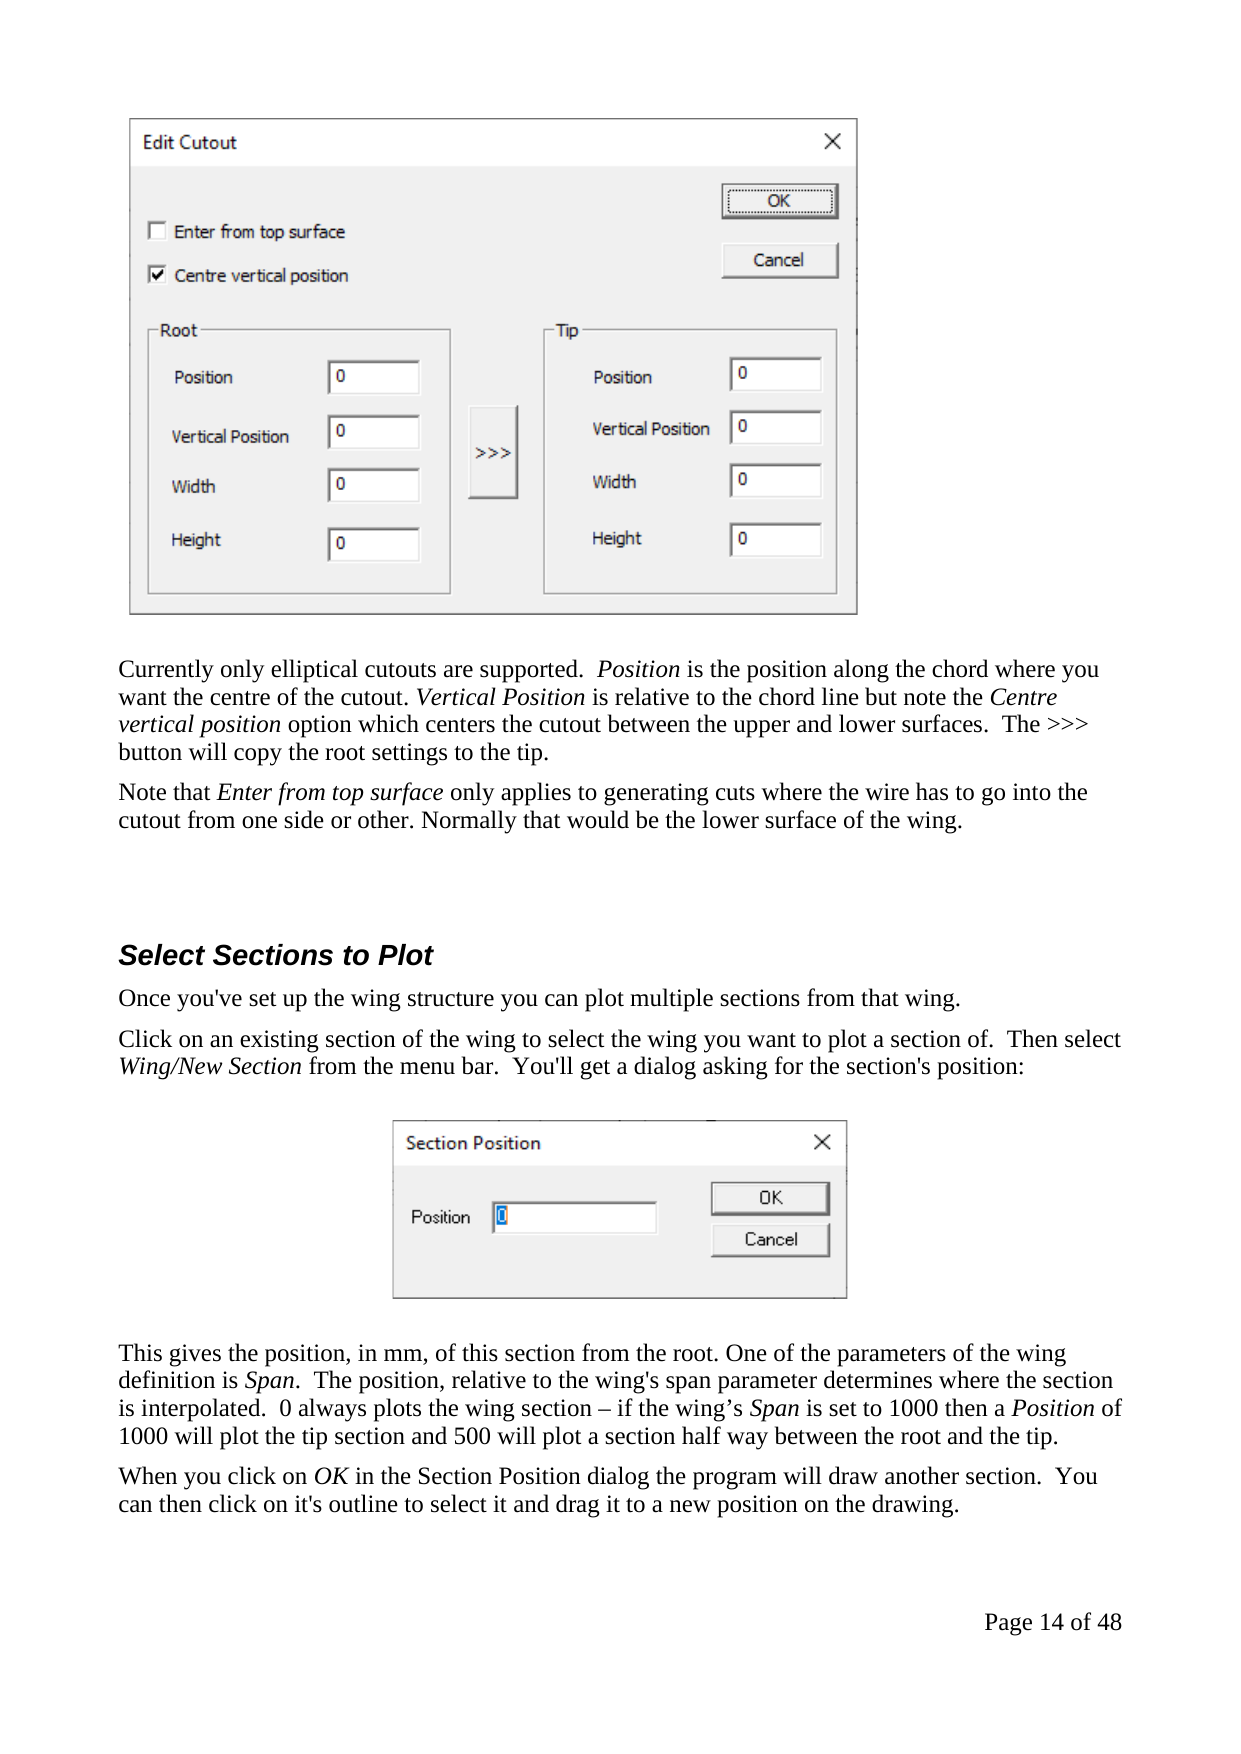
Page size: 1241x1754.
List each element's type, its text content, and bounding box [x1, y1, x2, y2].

text This gives the position, in mm, of this section from the root. One of the parameters of the wing definition is Span. The position, relative to the wing's span parameter determines where the section is interpolated. 0 always plots the wing section – if the wing’s Span is set to 1000 then a Position of 1000 will plot the tip section and 500 will plot a section half way between the root and the tip. [118, 1339, 1122, 1449]
picture [129, 118, 858, 615]
text When you click on OK in the Section Position dialog the program will draw another section. You can then click on it's outline to select it and drag it to a new position on the drawing. [118, 1462, 1122, 1517]
text Note that Enter from top surface only applies to generating cuts where the wire has to go into the cutout from one side or other. Normally that would be the lower surface of the wing. [118, 778, 1122, 834]
text Once you've set up the wing structure you can plot multiple sections from that wing. [118, 984, 1122, 1012]
text Currently only elliptical cutouts are supported. Position is the position along the chord where you want the centre of the cutout. Vertical Position is relative to the chord line but note the Centre vertical position option which centers the cutout between the upper and lower surfaces. The >>> button will copy the root settings to the tip. [118, 655, 1122, 766]
text Click on an existing section of the wing to select the wing you want to plot a section of. Then select Wing/New Section from the menu bar. You'll get a dialog asking for the section's position: [118, 1025, 1122, 1080]
picture [392, 1120, 848, 1299]
subtitle Select Sections to Plot [118, 939, 1122, 972]
